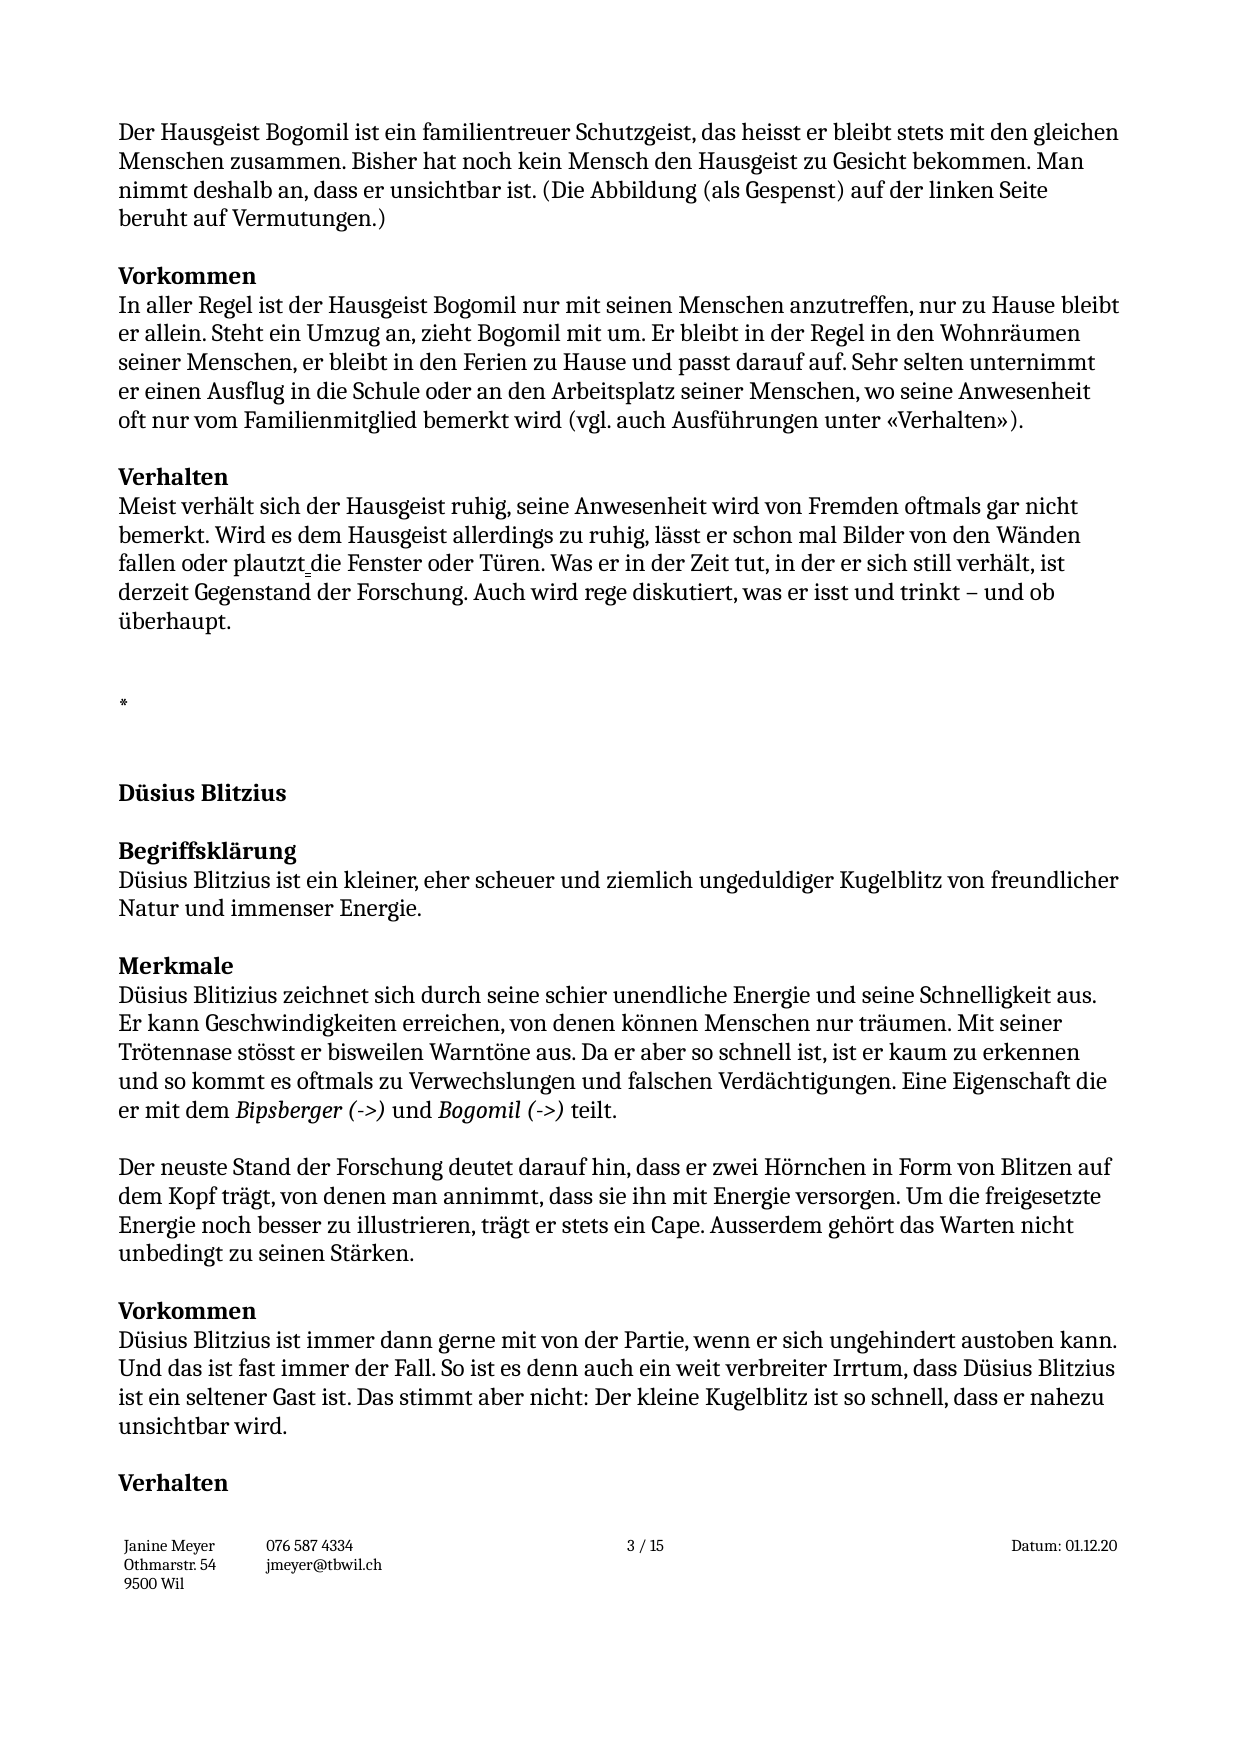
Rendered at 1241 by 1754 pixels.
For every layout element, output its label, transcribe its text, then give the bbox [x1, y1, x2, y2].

text Verhalten [118, 1469, 1122, 1498]
text Verhalten [118, 463, 1122, 492]
text Düsius Blitzius ist immer dann gerne mit von der Partie, wenn er sich ungehindert austoben kann. Und das ist fast immer der Fall. So ist es denn auch ein weit verbreiter Irrtum, dass Düsius Blitzius ist ein seltener Gast ist. Das stimmt aber nicht: Der kleine Kugelblitz ist so schnell, dass er nahezu unsichtbar wird. [118, 1326, 1122, 1441]
text Vorkommen [118, 1297, 1122, 1326]
text Merkmale [118, 952, 1122, 981]
text Meist verhält sich der Hausgeist ruhig, seine Anwesenheit wird von Fremden oftmals gar nicht bemerkt. Wird es dem Hausgeist allerdings zu ruhig, lässt er schon mal Bilder von den Wänden fallen oder plautzt die Fenster oder Türen. Was er in der Zeit tut, in der er sich still verhält, ist derzeit Gegenstand der Forschung. Auch wird rege diskutiert, was er isst und trinkt – und ob überhaupt. [118, 492, 1122, 636]
text Düsius Blitzius ist ein kleiner, eher scheuer und ziemlich ungeduldiger Kugelblitz von freundlicher Natur und immenser Energie. [118, 866, 1122, 923]
text Düsius Blitzius [118, 779, 1122, 808]
text Begriffsklärung [118, 837, 1122, 866]
text In aller Regel ist der Hausgeist Bogomil nur mit seinen Menschen anzutreffen, nur zu Hause bleibt er allein. Steht ein Umzug an, zieht Bogomil mit um. Er bleibt in der Regel in den Wohnräumen seiner Menschen, er bleibt in den Ferien zu Hause und passt darauf auf. Sehr selten unternimmt er einen Ausflug in die Schule oder an den Arbeitsplatz seiner Menschen, wo seine Anwesenheit oft nur vom Familienmitglied bemerkt wird (vgl. auch Ausführungen unter «Verhalten»). [118, 291, 1122, 434]
text * [118, 693, 1122, 722]
text Vorkommen [118, 262, 1122, 291]
text Der neuste Stand der Forschung deutet darauf hin, dass er zwei Hörnchen in Form von Blitzen auf dem Kopf trägt, von denen man annimmt, dass sie ihn mit Energie versorgen. Um die freigesetzte Energie noch besser zu illustrieren, trägt er stets ein Cape. Ausserdem gehört das Warten nicht unbedingt zu seinen Stärken. [118, 1153, 1122, 1268]
text Düsius Blitizius zeichnet sich durch seine schier unendliche Energie und seine Schnelligkeit aus. Er kann Geschwindigkeiten erreichen, von denen können Menschen nur träumen. Mit seiner Trötennase stösst er bisweilen Warntöne aus. Da er aber so schnell ist, ist er kaum zu erkennen und so kommt es oftmals zu Verwechslungen und falschen Verdächtigungen. Eine Eigenschaft die er mit dem Bipsberger (->) und Bogomil (->) teilt. [118, 981, 1122, 1124]
text Der Hausgeist Bogomil ist ein familientreuer Schutzgeist, das heisst er bleibt stets mit den gleichen Menschen zusammen. Bisher hat noch kein Mensch den Hausgeist zu Gesicht bekommen. Man nimmt deshalb an, dass er unsichtbar ist. (Die Abbildung (als Gespenst) auf der linken Seite beruht auf Vermutungen.) [118, 118, 1122, 233]
